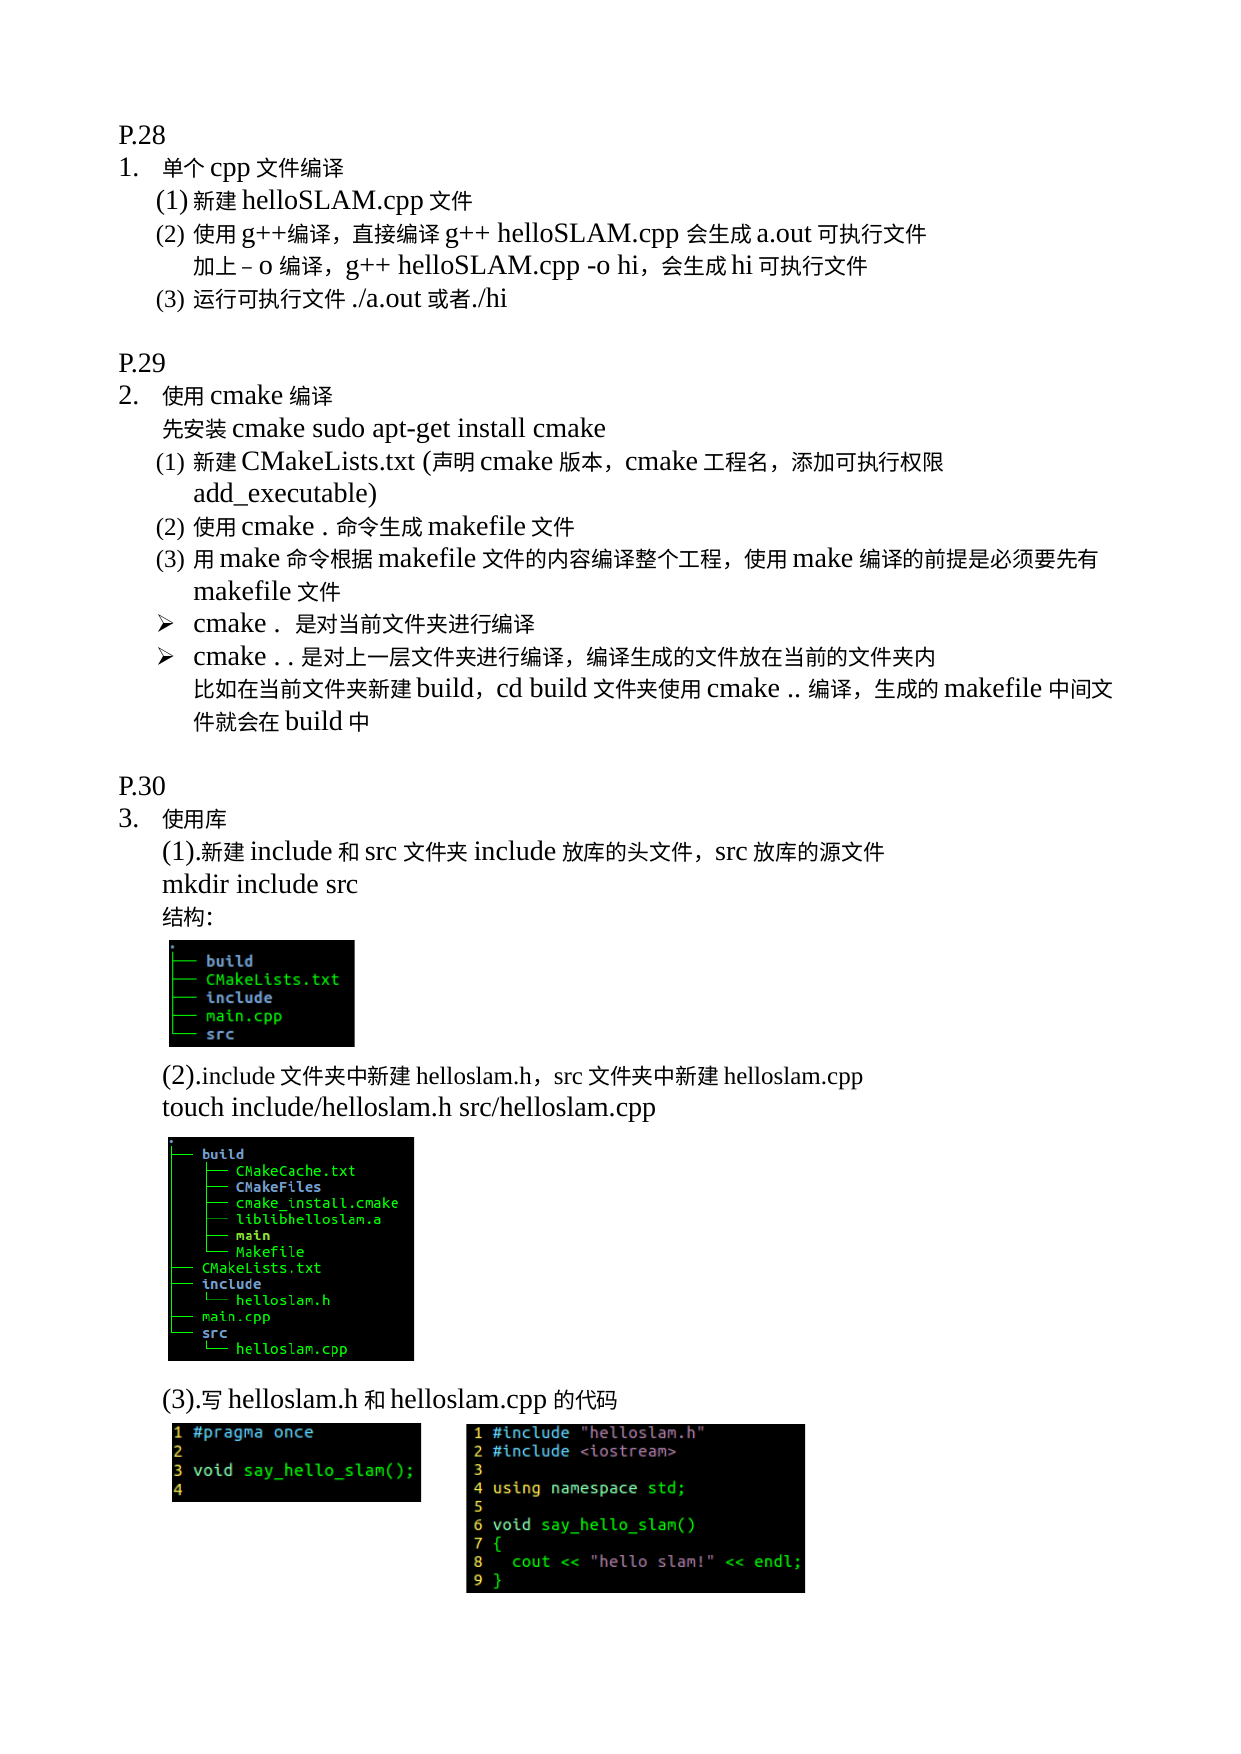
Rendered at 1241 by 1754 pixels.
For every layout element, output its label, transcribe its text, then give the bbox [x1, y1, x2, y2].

list 用make命令根据makefile文件的内容编译整个工程，使用make编译的前提是必须要先有makefile文件 [156, 541, 1122, 606]
text P.29 [118, 346, 1122, 378]
list 使用cmake . 命令生成makefile文件 [156, 508, 1122, 541]
text mkdir include src [118, 867, 1122, 899]
list 新建 helloSLAM.cpp文件 [156, 183, 1122, 216]
text 先安装cmake sudo apt-get install cmake [118, 411, 1122, 443]
list 加上 – o 编译，g++ helloSLAM.cpp -o hi，会生成hi可执行文件 [156, 248, 1122, 281]
list cmake . 是对当前文件夹进行编译 [156, 606, 1122, 639]
text 2. 使用cmake编译 [118, 378, 1122, 411]
picture [169, 940, 355, 1047]
text 3. 使用库 [118, 802, 1122, 834]
text (2).include文件夹中新建helloslam.h，src文件夹中新建helloslam.cpp [118, 1058, 1122, 1090]
list 新建CMakeLists.txt (声明cmake版本，cmake工程名，添加可执行权限add_executable) [156, 443, 1122, 508]
picture [172, 1423, 422, 1502]
text (1).新建include和src文件夹 include放库的头文件，src放库的源文件 [118, 834, 1122, 867]
list 比如在当前文件夹新建build，cd build文件夹使用cmake .. 编译，生成的makefile中间文件就会在build中 [156, 672, 1122, 737]
picture [168, 1137, 415, 1361]
text P.30 [118, 769, 1122, 802]
list 运行可执行文件 ./a.out或者./hi [156, 281, 1122, 313]
text P.28 [118, 118, 1122, 151]
picture [466, 1424, 806, 1593]
list cmake . . 是对上一层文件夹进行编译，编译生成的文件放在当前的文件夹内 [156, 639, 1122, 672]
list 使用g++编译，直接编译g++ helloSLAM.cpp 会生成a.out可执行文件 [156, 216, 1122, 248]
text (3).写helloslam.h和helloslam.cpp的代码 [118, 1382, 1122, 1414]
text 结构: [118, 899, 1122, 932]
text 1. 单个cpp文件编译 [118, 151, 1122, 183]
text touch include/helloslam.h src/helloslam.cpp [118, 1090, 1122, 1123]
